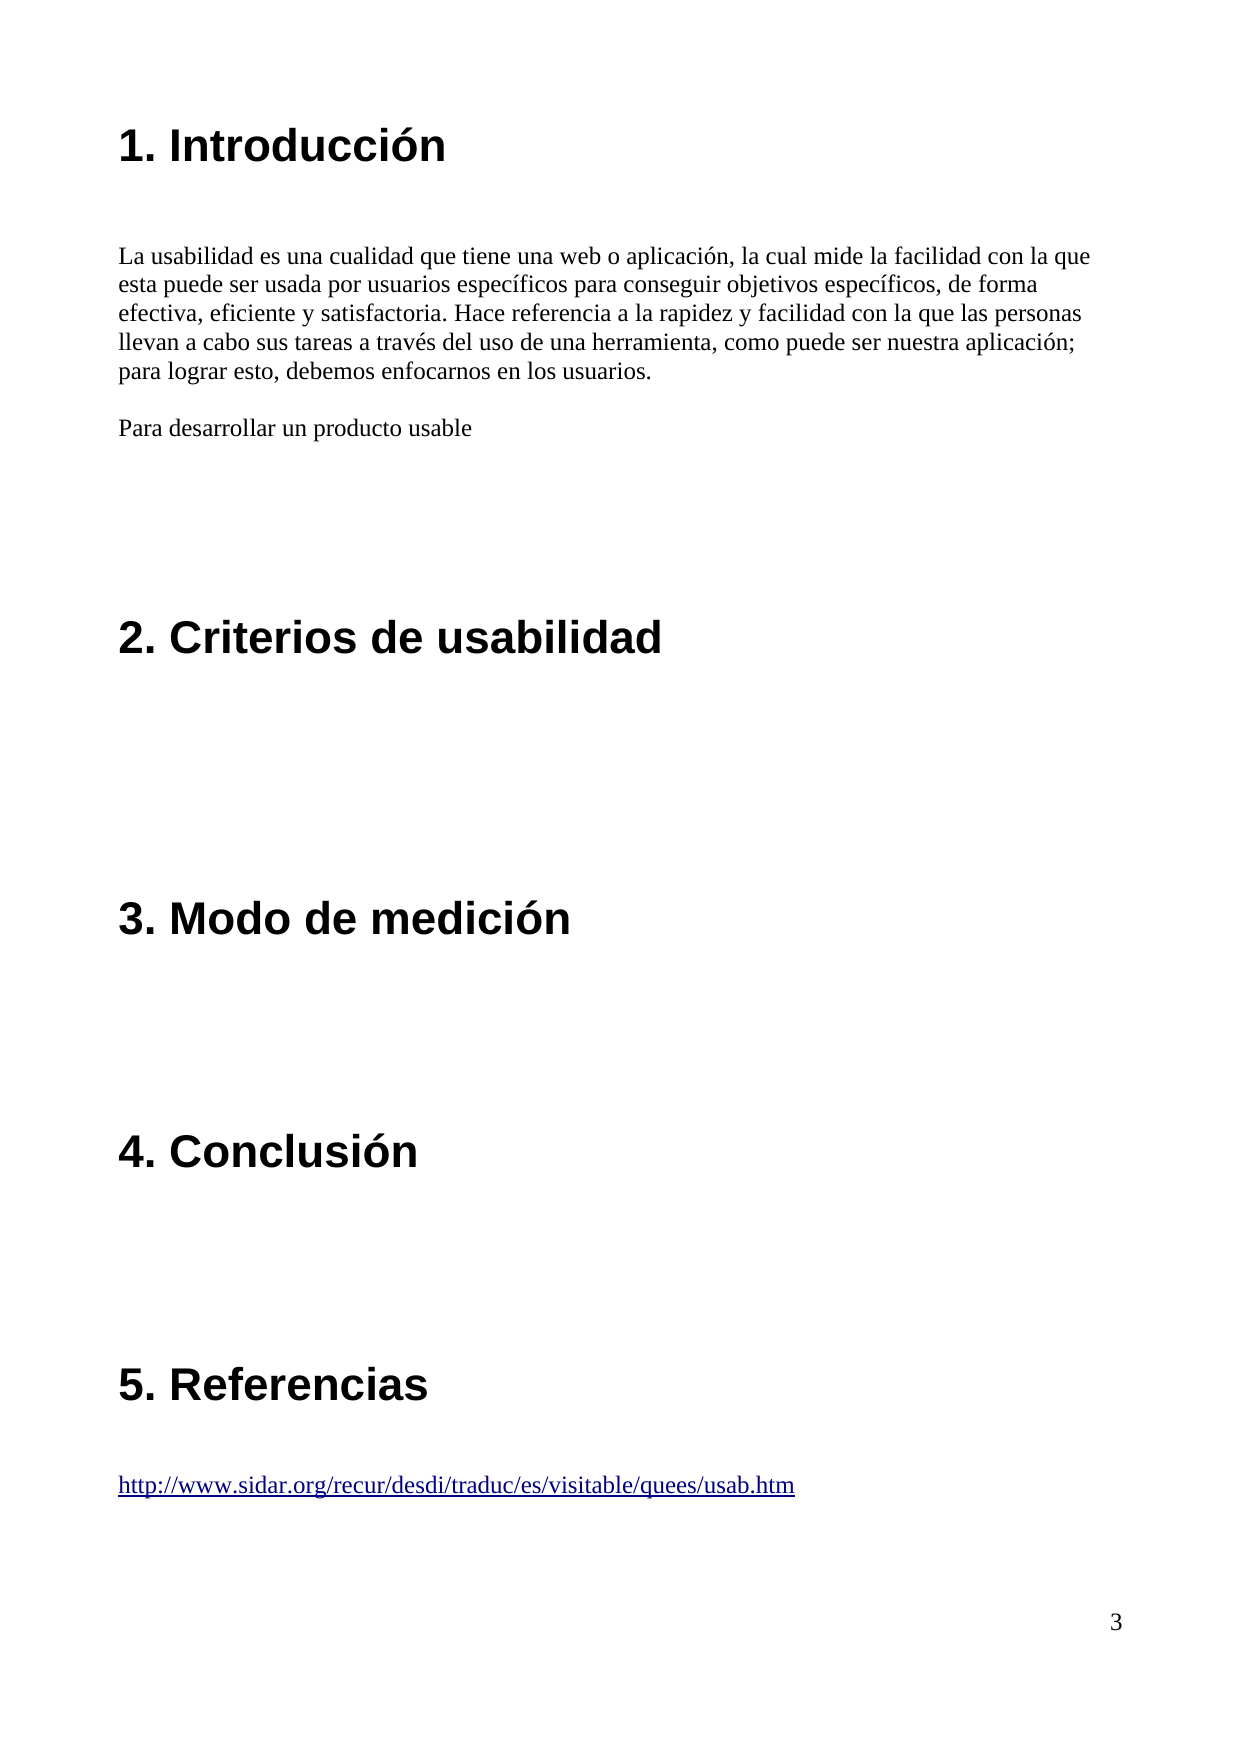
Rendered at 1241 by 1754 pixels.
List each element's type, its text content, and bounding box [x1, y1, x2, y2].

text http://www.sidar.org/recur/desdi/traduc/es/visitable/quees/usab.htm [118, 1470, 1122, 1499]
subtitle 2. Criterios de usabilidad [118, 611, 1122, 663]
text Para desarrollar un producto usable [118, 413, 1122, 442]
text para lograr esto, debemos enfocarnos en los usuarios. [118, 356, 1122, 384]
subtitle 4. Conclusión [118, 1124, 1122, 1177]
subtitle 3. Modo de medición [118, 891, 1122, 944]
text La usabilidad es una cualidad que tiene una web o aplicación, la cual mide la facilidad con la que esta puede ser usada por usuarios específicos para conseguir objetivos específicos, de forma efectiva, eficiente y satisfactoria. Hace referencia a la rapidez y facilidad con la que las personas llevan a cabo sus tareas a través del uso de una herramienta, como puede ser nuestra aplicación; [118, 241, 1122, 356]
subtitle 1. Introducción [118, 118, 1122, 171]
subtitle 5. Referencias [118, 1357, 1122, 1410]
